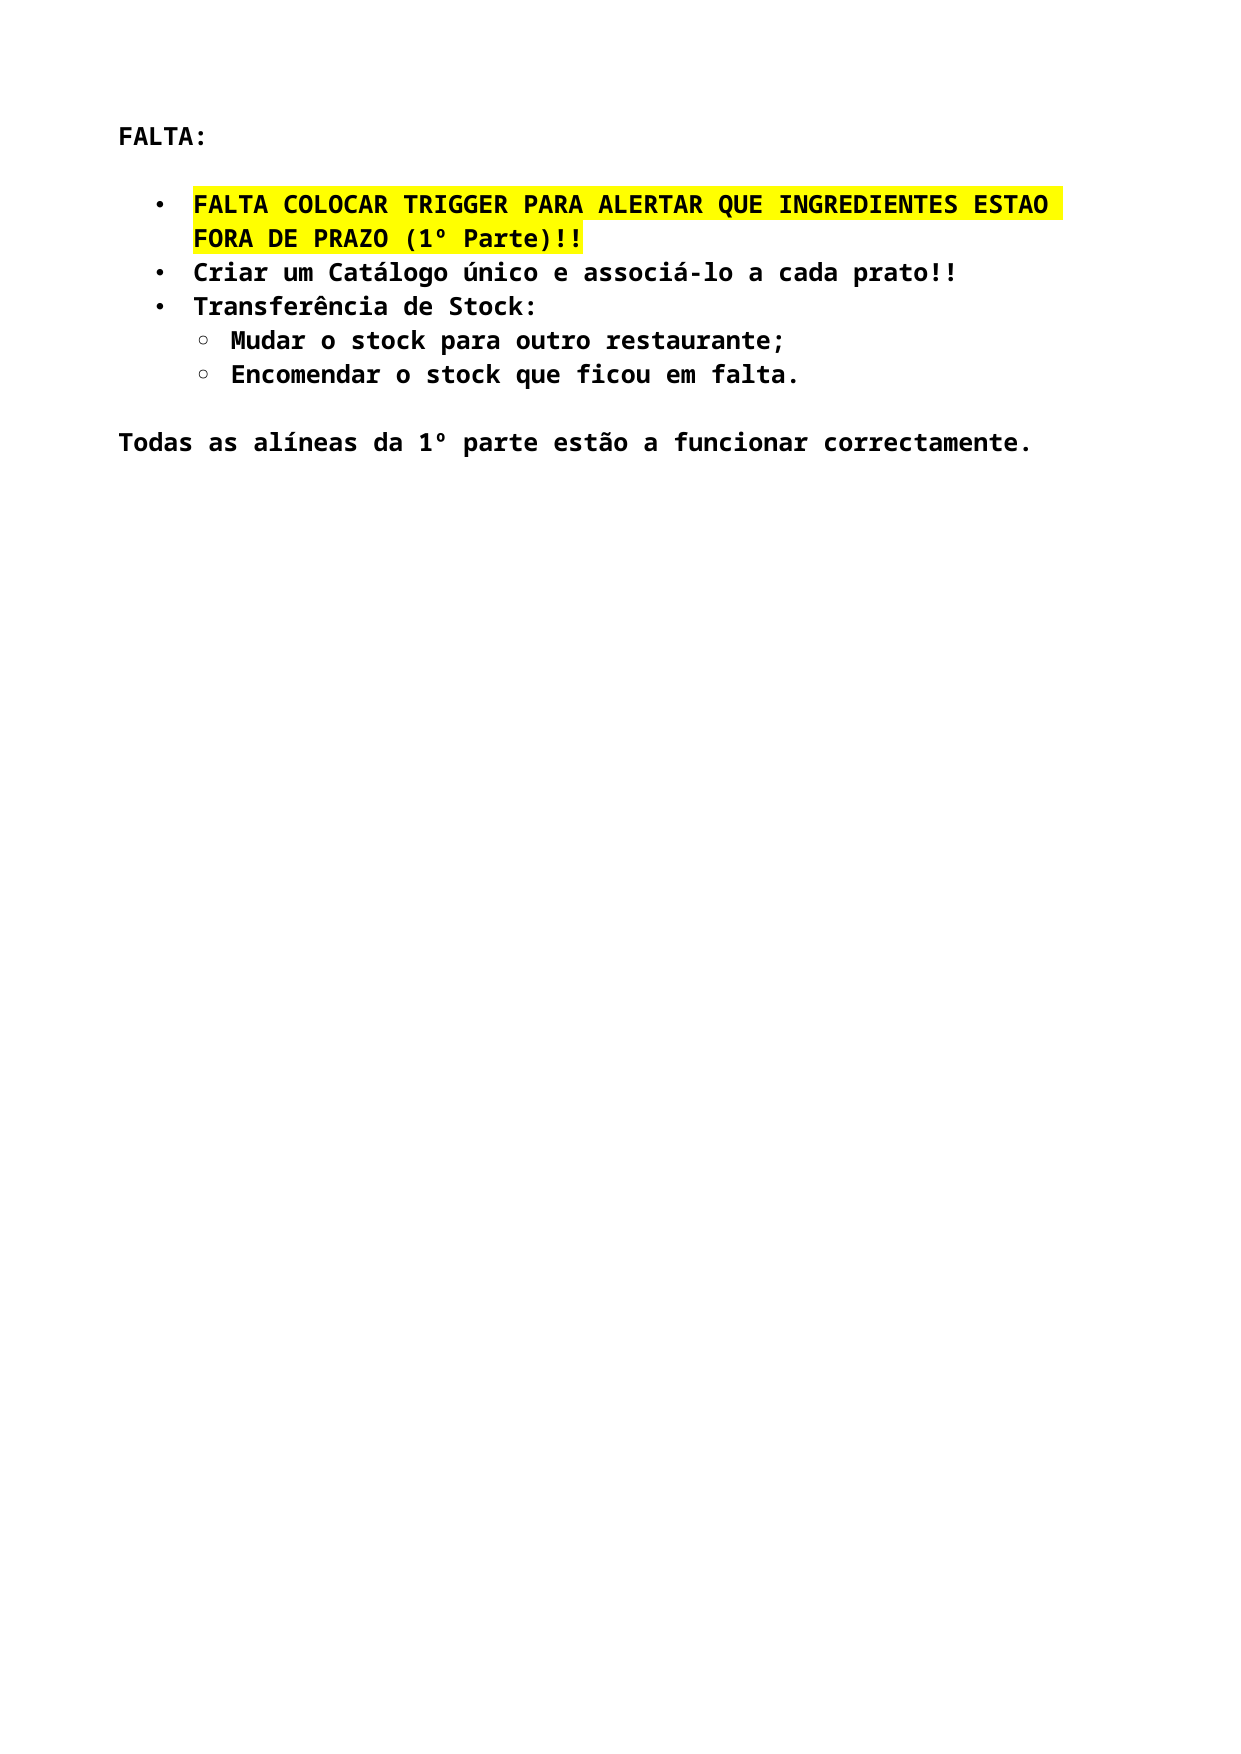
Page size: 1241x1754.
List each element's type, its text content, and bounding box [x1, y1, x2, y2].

list Mudar o stock para outro restaurante; [193, 322, 1122, 357]
list Encomendar o stock que ficou em falta. [193, 357, 1122, 391]
text FALTA: [118, 118, 1122, 152]
list Transferência de Stock: [156, 288, 1122, 322]
list Criar um Catálogo único e associá-lo a cada prato!! [156, 254, 1122, 288]
text Todas as alíneas da 1º parte estão a funcionar correctamente. [118, 425, 1122, 459]
list FALTA COLOCAR TRIGGER PARA ALERTAR QUE INGREDIENTES ESTAO FORA DE PRAZO (1º Parte)!! [156, 186, 1122, 254]
